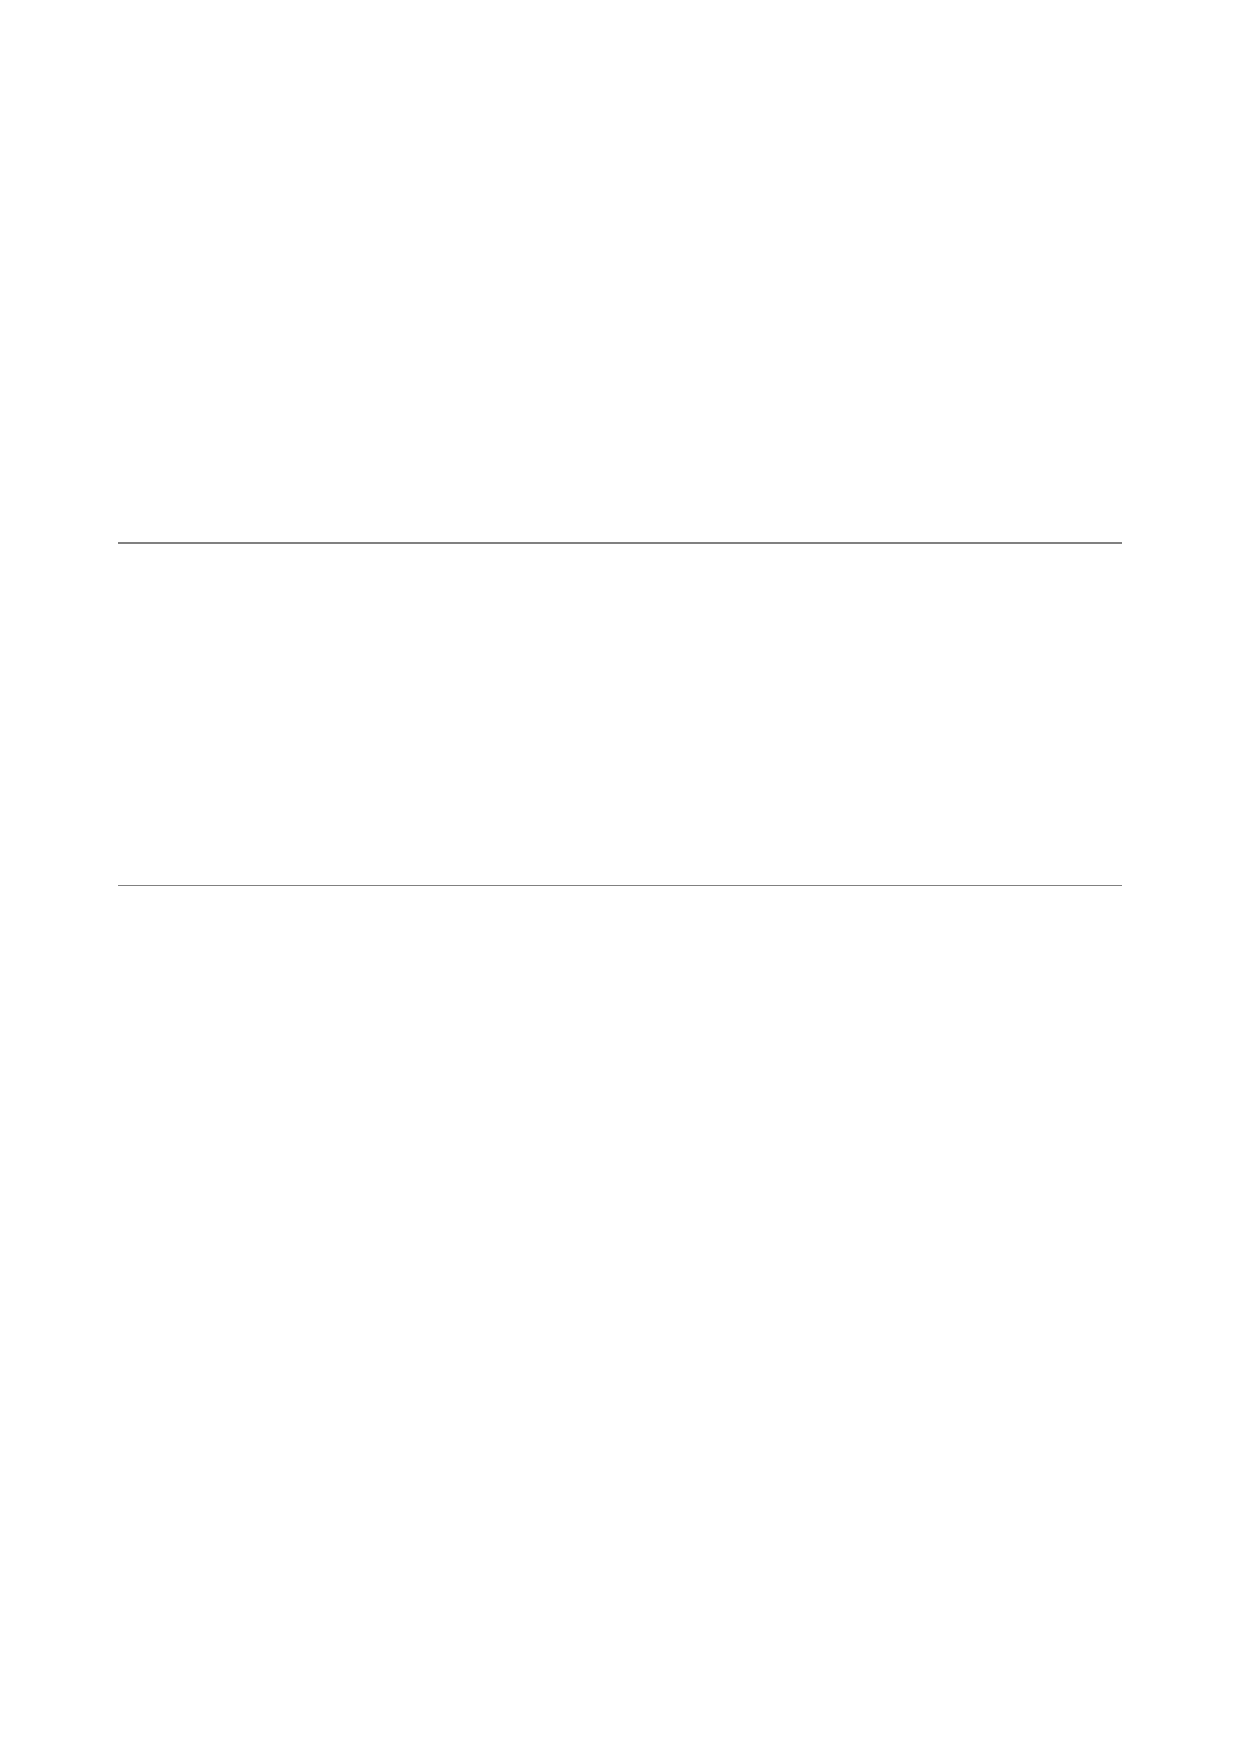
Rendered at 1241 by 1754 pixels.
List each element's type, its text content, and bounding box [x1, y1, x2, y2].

list try закончился [162, 1486, 1122, 1517]
text ⏱ Через 1 секунду: [118, 1583, 1122, 1612]
subtitle Что значит «работает синхронно» [118, 593, 1122, 636]
list JavaScript зашёл в try [162, 1247, 1122, 1278]
text } [118, 1133, 1122, 1157]
text noSuchVariable; // ошибка [118, 1038, 1122, 1062]
list Выполнил setTimeout(...) [162, 1297, 1122, 1328]
list setTimeout не выполняет функцию сразу Он говорит: [162, 1347, 1122, 1409]
text console.log("1"); [118, 720, 1122, 744]
subtitle Главное правило (одно предложение) [118, 390, 1122, 433]
subtitle Что реально происходит [118, 1201, 1122, 1234]
text } catch (e) { [118, 1086, 1122, 1109]
list «Выполню её через 1 секунду» [222, 1427, 1063, 1456]
text Синхронно = прямо сейчас, по порядку, строка за строкой. [118, 649, 1122, 678]
text try { [118, 696, 1122, 720]
text setTimeout(function() { [118, 1015, 1122, 1038]
list try..catch — это часть кода [162, 221, 1122, 252]
text } [118, 767, 1122, 791]
list JavaScript пошёл дальше [162, 1536, 1122, 1564]
text Код выполнился сразу, и try..catch рядом — он «на месте». [118, 821, 1122, 851]
text try { [118, 991, 1122, 1015]
text 👉 try..catch ловит ошибки только там, где код выполняется СЕЙЧАС, а не позже. [118, 445, 1122, 509]
text alert("не сработает"); [118, 1109, 1122, 1133]
subtitle Почему первый пример НЕ работает [118, 936, 1122, 979]
subtitle Почему нельзя ловить синтаксические ошибки [118, 118, 1122, 161]
text console.log("2"); [118, 744, 1122, 767]
text Потому что: [118, 174, 1122, 202]
list значит catch не может существовать [162, 319, 1122, 350]
list а код с синтаксической ошибкой не может быть выполнен [162, 271, 1122, 300]
text }, 1000); [118, 1062, 1122, 1086]
